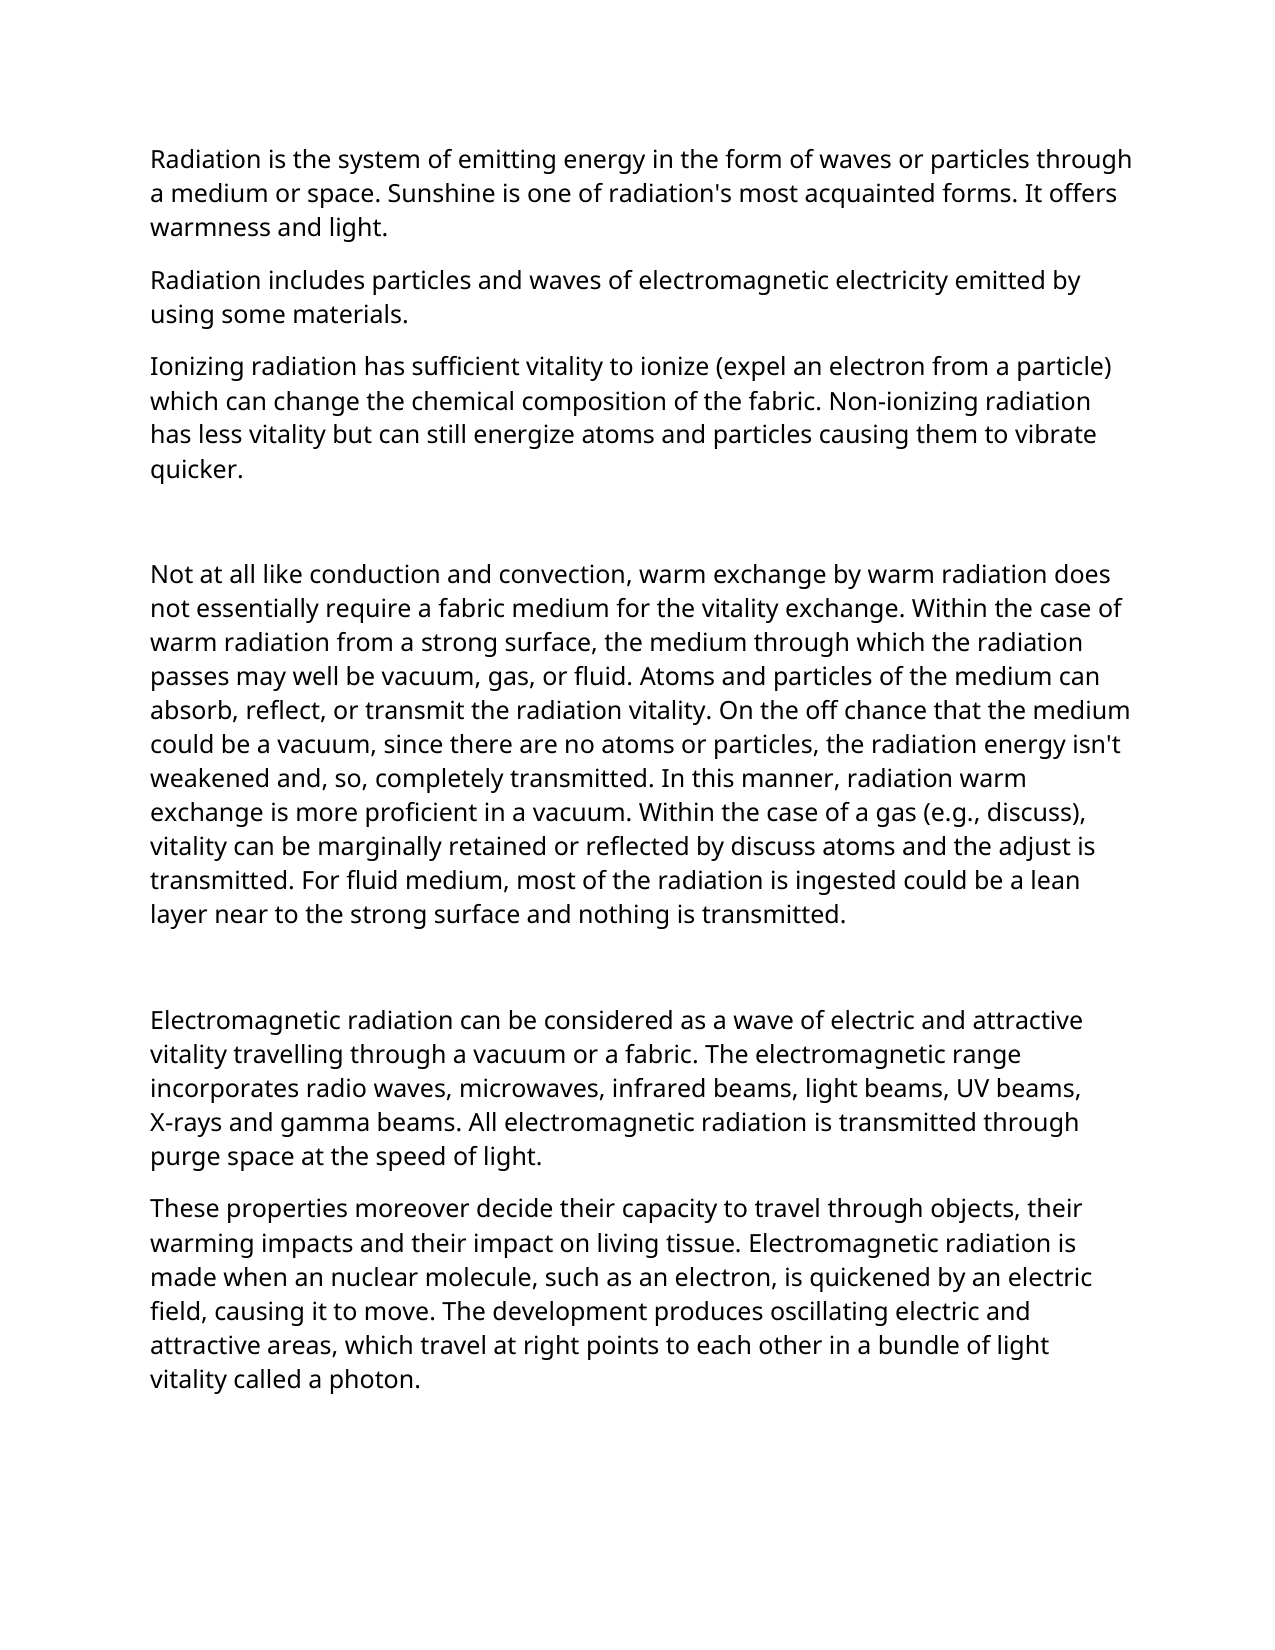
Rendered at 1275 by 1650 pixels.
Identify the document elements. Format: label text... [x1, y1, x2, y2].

text These properties moreover decide their capacity to travel through objects, their warming impacts and their impact on living tissue. Electromagnetic radiation is made when an nuclear molecule, such as an electron, is quickened by an electric field, causing it to move. The development produces oscillating electric and attractive areas, which travel at right points to each other in a bundle of light vitality called a photon. [150, 1191, 1133, 1396]
text Ionizing radiation has sufficient vitality to ionize (expel an electron from a particle) which can change the chemical composition of the fabric. Non-ionizing radiation has less vitality but can still energize atoms and particles causing them to vibrate quicker. [150, 349, 1133, 485]
text Not at all like conduction and convection, warm exchange by warm radiation does not essentially require a fabric medium for the vitality exchange. Within the case of warm radiation from a strong surface, the medium through which the radiation passes may well be vacuum, gas, or fluid. Atoms and particles of the medium can absorb, reflect, or transmit the radiation vitality. On the off chance that the medium could be a vacuum, since there are no atoms or particles, the radiation energy isn't weakened and, so, completely transmitted. In this manner, radiation warm exchange is more proficient in a vacuum. Within the case of a gas (e.g., discuss), vitality can be marginally retained or reflected by discuss atoms and the adjust is transmitted. For fluid medium, most of the radiation is ingested could be a lean layer near to the strong surface and nothing is transmitted. [150, 556, 1133, 931]
text Radiation is the system of emitting energy in the form of waves or particles through a medium or space. Sunshine is one of radiation's most acquainted forms. It offers warmness and light. [150, 142, 1133, 244]
text Radiation includes particles and waves of electromagnetic electricity emitted by using some materials. [150, 262, 1133, 331]
text Electromagnetic radiation can be considered as a wave of electric and attractive vitality travelling through a vacuum or a fabric. The electromagnetic range incorporates radio waves, microwaves, infrared beams, light beams, UV beams, X‑rays and gamma beams. All electromagnetic radiation is transmitted through purge space at the speed of light. [150, 1002, 1133, 1173]
